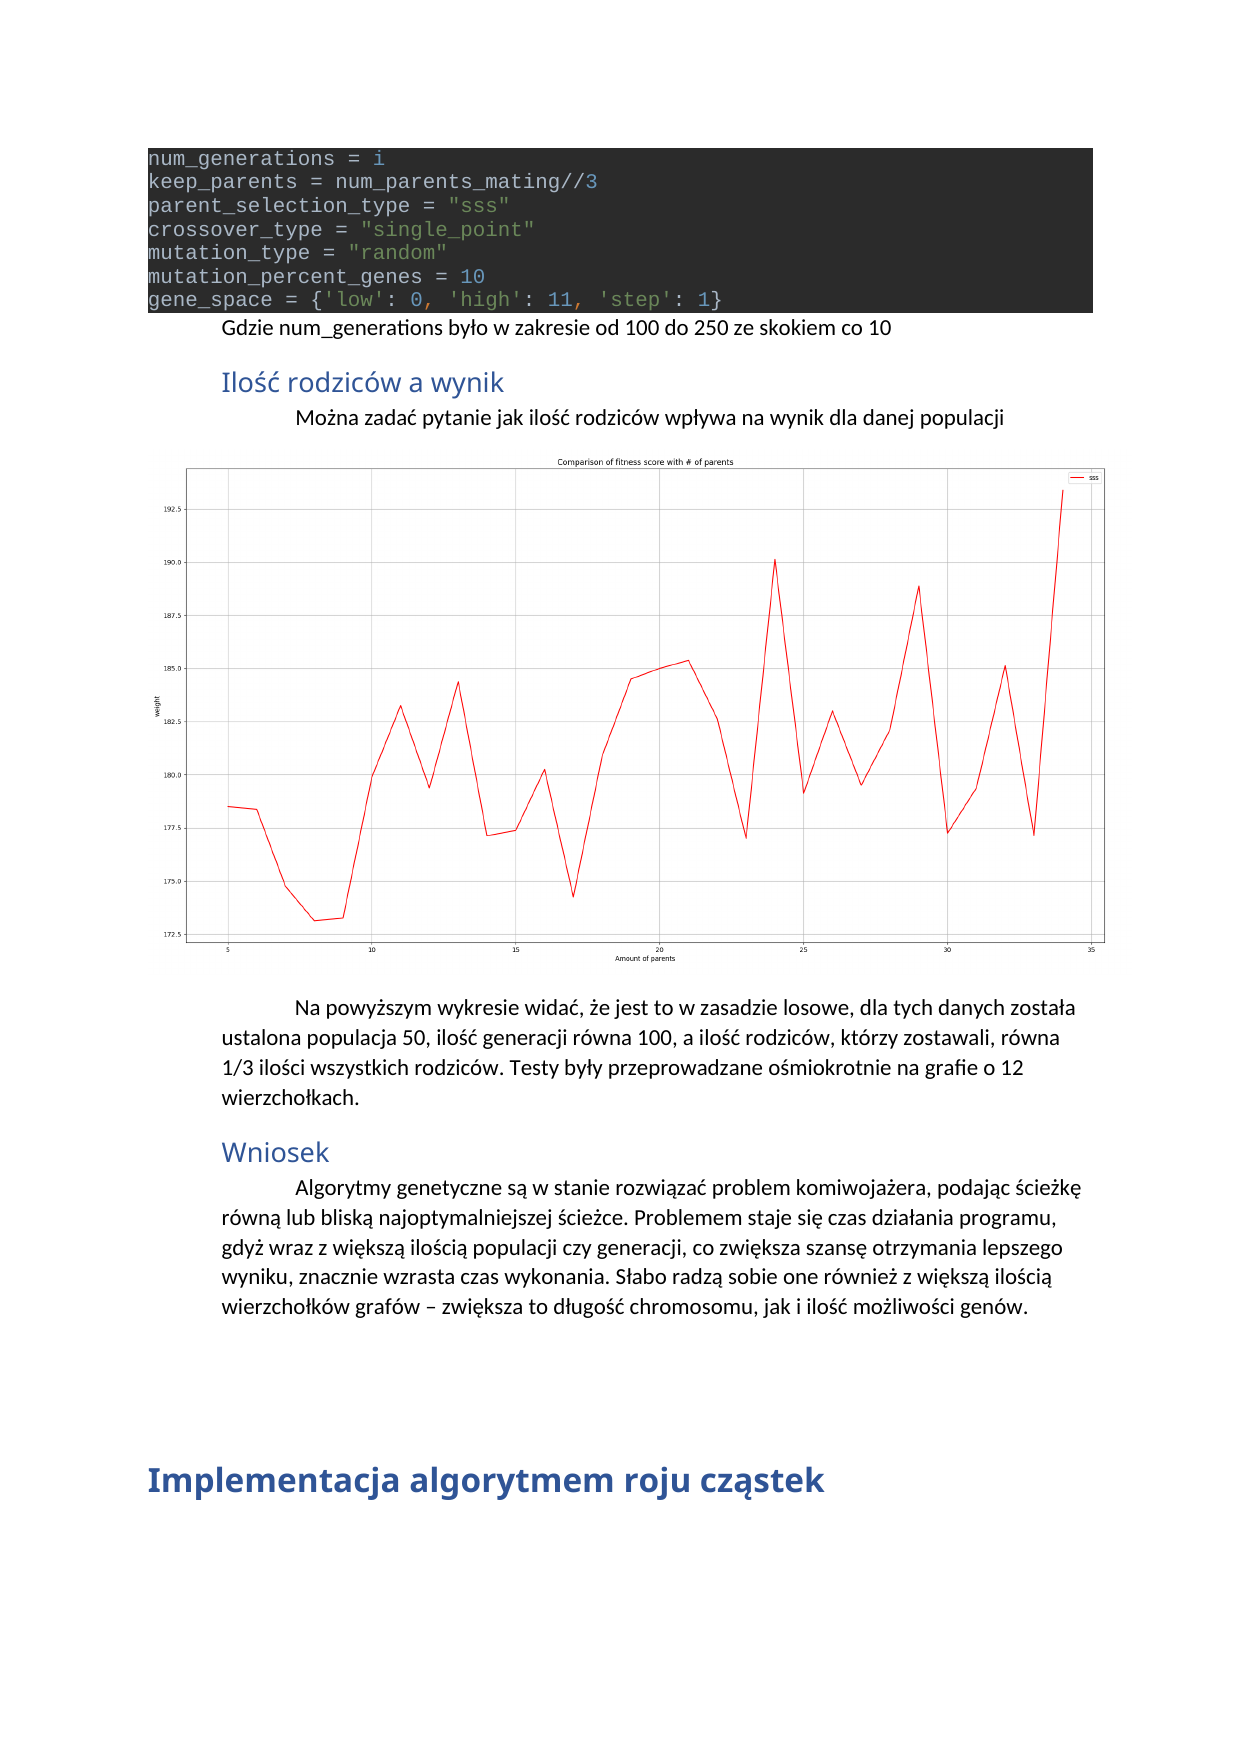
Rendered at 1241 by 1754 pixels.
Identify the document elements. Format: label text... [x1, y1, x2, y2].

text Algorytmy genetyczne są w stanie rozwiązać problem komiwojażera, podając ścieżkę równą lub bliską najoptymalniejszej ścieżce. Problemem staje się czas działania programu, gdyż wraz z większą ilością populacji czy generacji, co zwiększa szansę otrzymania lepszego wyniku, znacznie wzrasta czas wykonania. Słabo radzą sobie one również z większą ilością wierzchołków grafów – zwiększa to długość chromosomu, jak i ilość możliwości genów. [221, 1173, 1093, 1320]
subtitle Implementacja algorytmem roju cząstek [148, 1457, 1093, 1502]
subtitle Ilość rodziców a wynik [148, 364, 1093, 401]
subtitle Wniosek [148, 1133, 1093, 1170]
text Można zadać pytanie jak ilość rodziców wpływa na wynik dla danej populacji [148, 403, 1093, 431]
text num_generations = i keep_parents = num_parents_mating//3 parent_selection_type = "sss" crossover_type = "single_point" mutation_type = "random" mutation_percent_genes = 10 gene_space = {'low': 0, 'high': 11, 'step': 1} [148, 148, 1093, 313]
text Gdzie num_generations było w zakresie od 100 do 250 ze skokiem co 10 [148, 313, 1093, 341]
text Na powyższym wykresie widać, że jest to w zasadzie losowe, dla tych danych została ustalona populacja 50, ilość generacji równa 100, a ilość rodziców, którzy zostawali, równa 1/3 ilości wszystkich rodziców. Testy były przeprowadzane ośmiokrotnie na grafie o 12 wierzchołkach. [221, 993, 1093, 1111]
